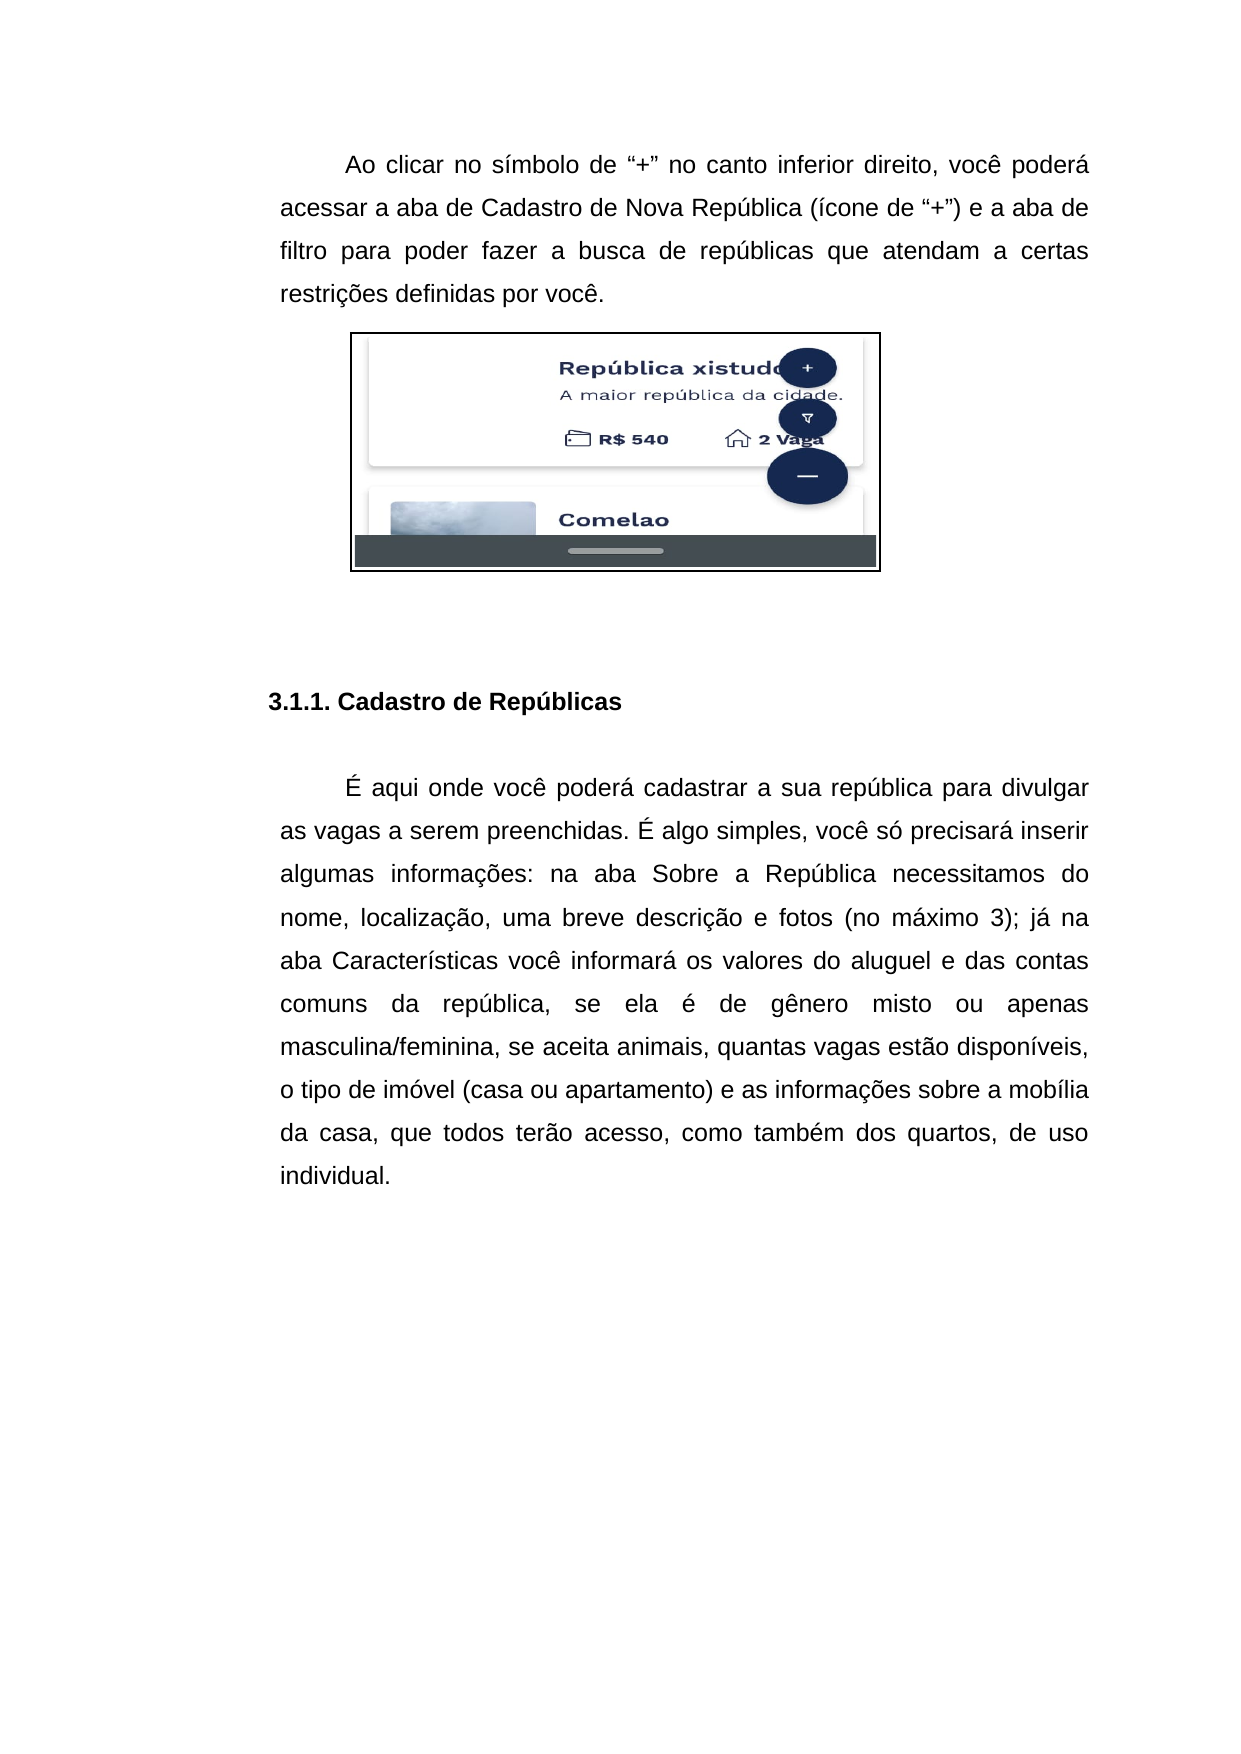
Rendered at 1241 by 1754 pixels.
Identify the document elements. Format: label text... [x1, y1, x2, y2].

list É aqui onde você poderá cadastrar a sua república para divulgar as vagas a serem preenchidas. É algo simples, você só precisará inserir algumas informações: na aba Sobre a República necessitamos do nome, localização, uma breve descrição e fotos (no máximo 3); já na aba Características você informará os valores do aluguel e das contas comuns da república, se ela é de gênero misto ou apenas masculina/feminina, se aceita animais, quantas vagas estão disponíveis, o tipo de imóvel (casa ou apartamento) e as informações sobre a mobília da casa, que todos terão acesso, como também dos quartos, de uso individual. [280, 773, 1090, 1190]
list 3.1.1. Cadastro de Repúblicas [268, 687, 1090, 716]
list Ao clicar no símbolo de “+” no canto inferior direito, você poderá acessar a aba de Cadastro de Nova República (ícone de “+”) e a aba de filtro para poder fazer a busca de repúblicas que atendam a certas restrições definidas por você. [280, 150, 1090, 308]
